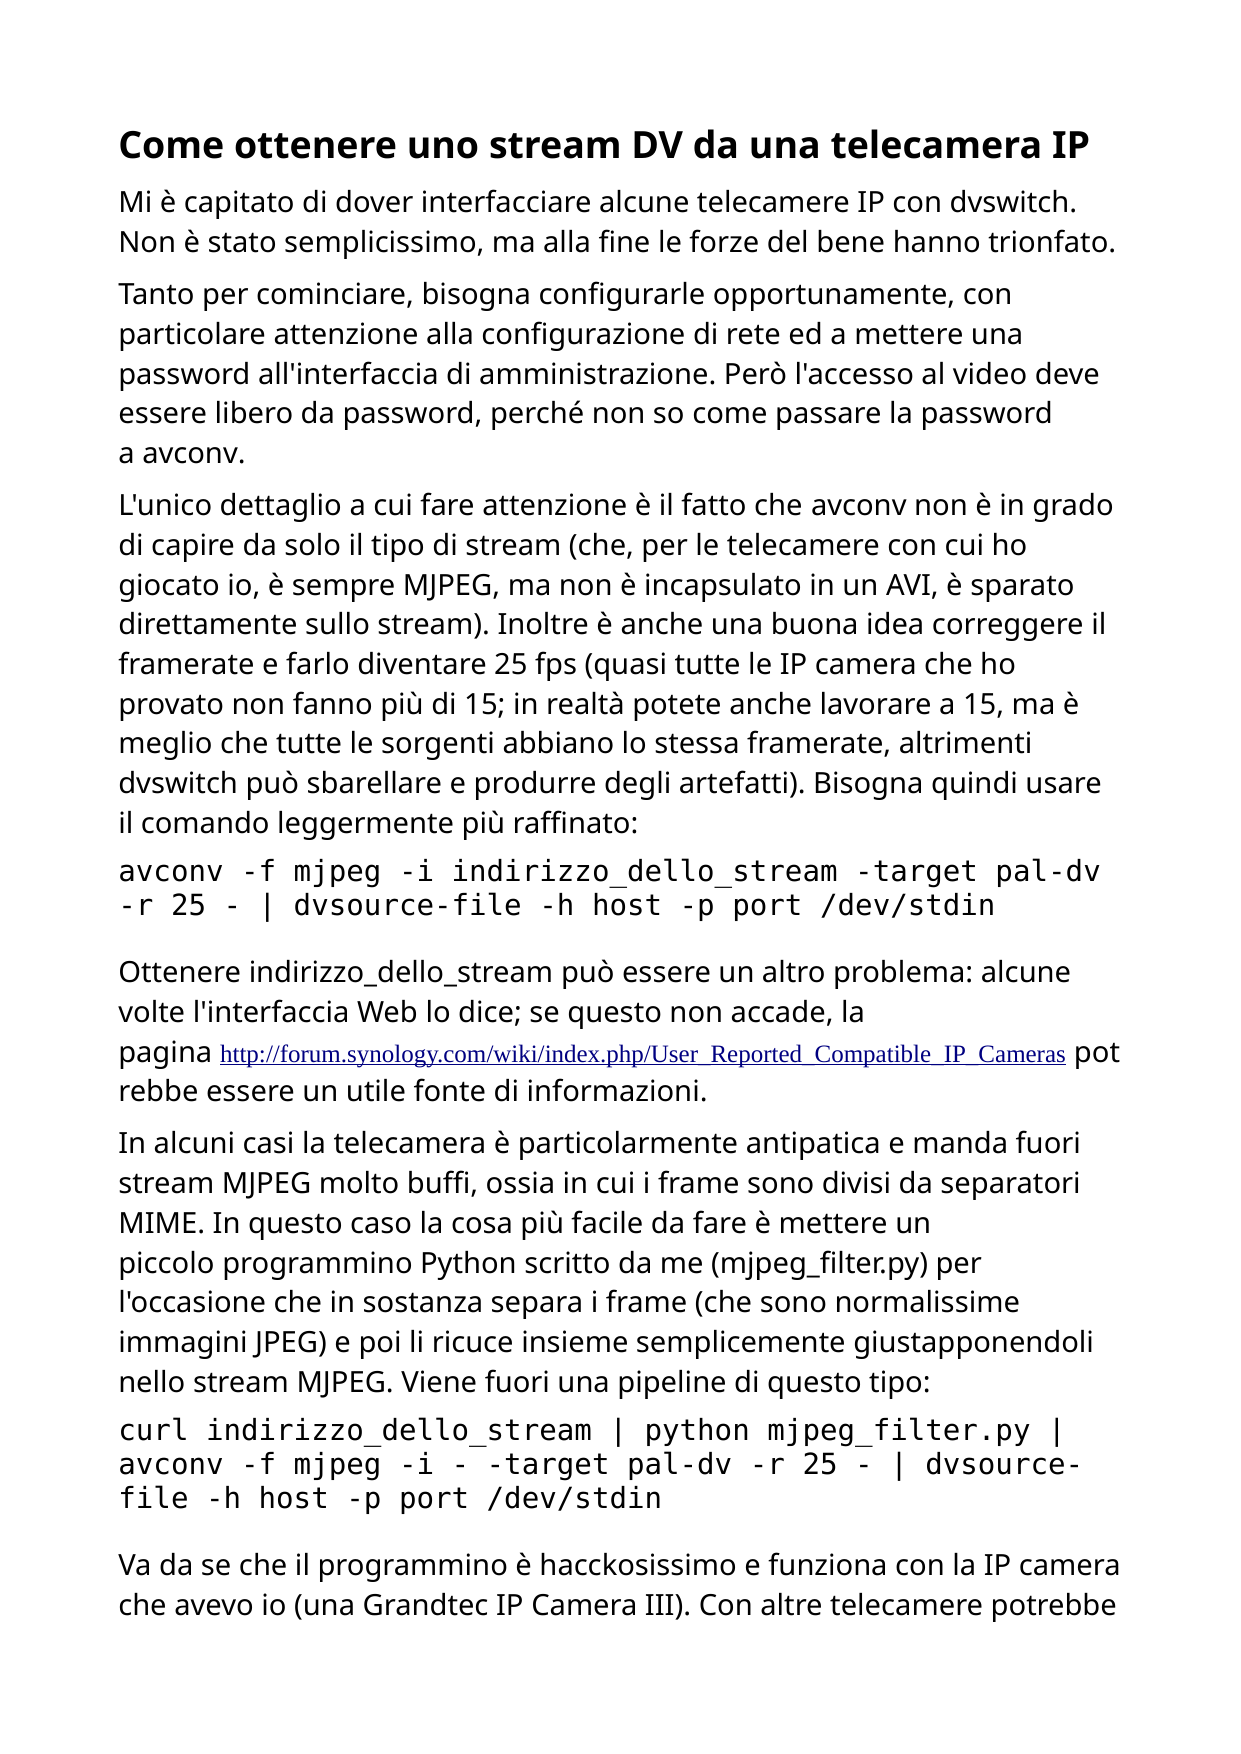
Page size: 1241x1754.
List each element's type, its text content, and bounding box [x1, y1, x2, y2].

text Va da se che il programmino è hacckosissimo e funziona con la IP camera che avevo io (una Grandtec IP Camera III). Con altre telecamere potrebbe [118, 1544, 1122, 1624]
text avconv -f mjpeg -i indirizzo_dello_stream -target pal-dv -r 25 - | dvsource-file -h host -p port /dev/stdin [118, 854, 1122, 922]
text L'unico dettaglio a cui fare attenzione è il fatto che avconv non è in grado di capire da solo il tipo di stream (che, per le telecamere con cui ho giocato io, è sempre MJPEG, ma non è incapsulato in un AVI, è sparato direttamente sullo stream). Inoltre è anche una buona idea correggere il framerate e farlo diventare 25 fps (quasi tutte le IP camera che ho provato non fanno più di 15; in realtà potete anche lavorare a 15, ma è meglio che tutte le sorgenti abbiano lo stessa framerate, altrimenti dvswitch può sbarellare e produrre degli artefatti). Bisogna quindi usare il comando leggermente più raffinato: [118, 484, 1122, 842]
text In alcuni casi la telecamera è particolarmente antipatica e manda fuori stream MJPEG molto buffi, ossia in cui i frame sono divisi da separatori MIME. In questo caso la cosa più facile da fare è mettere un piccolo programmino Python scritto da me (mjpeg_filter.py) per l'occasione che in sostanza separa i frame (che sono normalissime immagini JPEG) e poi li ricuce insieme semplicemente giustapponendoli nello stream MJPEG. Viene fuori una pipeline di questo tipo: [118, 1123, 1122, 1401]
text Ottenere indirizzo_dello_stream può essere un altro problema: alcune volte l'interfaccia Web lo dice; se questo non accade, la pagina http://forum.synology.com/wiki/index.php/User_Reported_Compatible_IP_Cameras potrebbe essere un utile fonte di informazioni. [118, 952, 1122, 1110]
subtitle Come ottenere uno stream DV da una telecamera IP [118, 118, 1122, 169]
text curl indirizzo_dello_stream | python mjpeg_filter.py | avconv -f mjpeg -i - -target pal-dv -r 25 - | dvsource-file -h host -p port /dev/stdin [118, 1413, 1122, 1515]
text Mi è capitato di dover interfacciare alcune telecamere IP con dvswitch. Non è stato semplicissimo, ma alla fine le forze del bene hanno trionfato. [118, 182, 1122, 261]
text Tanto per cominciare, bisogna configurarle opportunamente, con particolare attenzione alla configurazione di rete ed a mettere una password all'interfaccia di amministrazione. Però l'accesso al video deve essere libero da password, perché non so come passare la password a avconv. [118, 273, 1122, 472]
